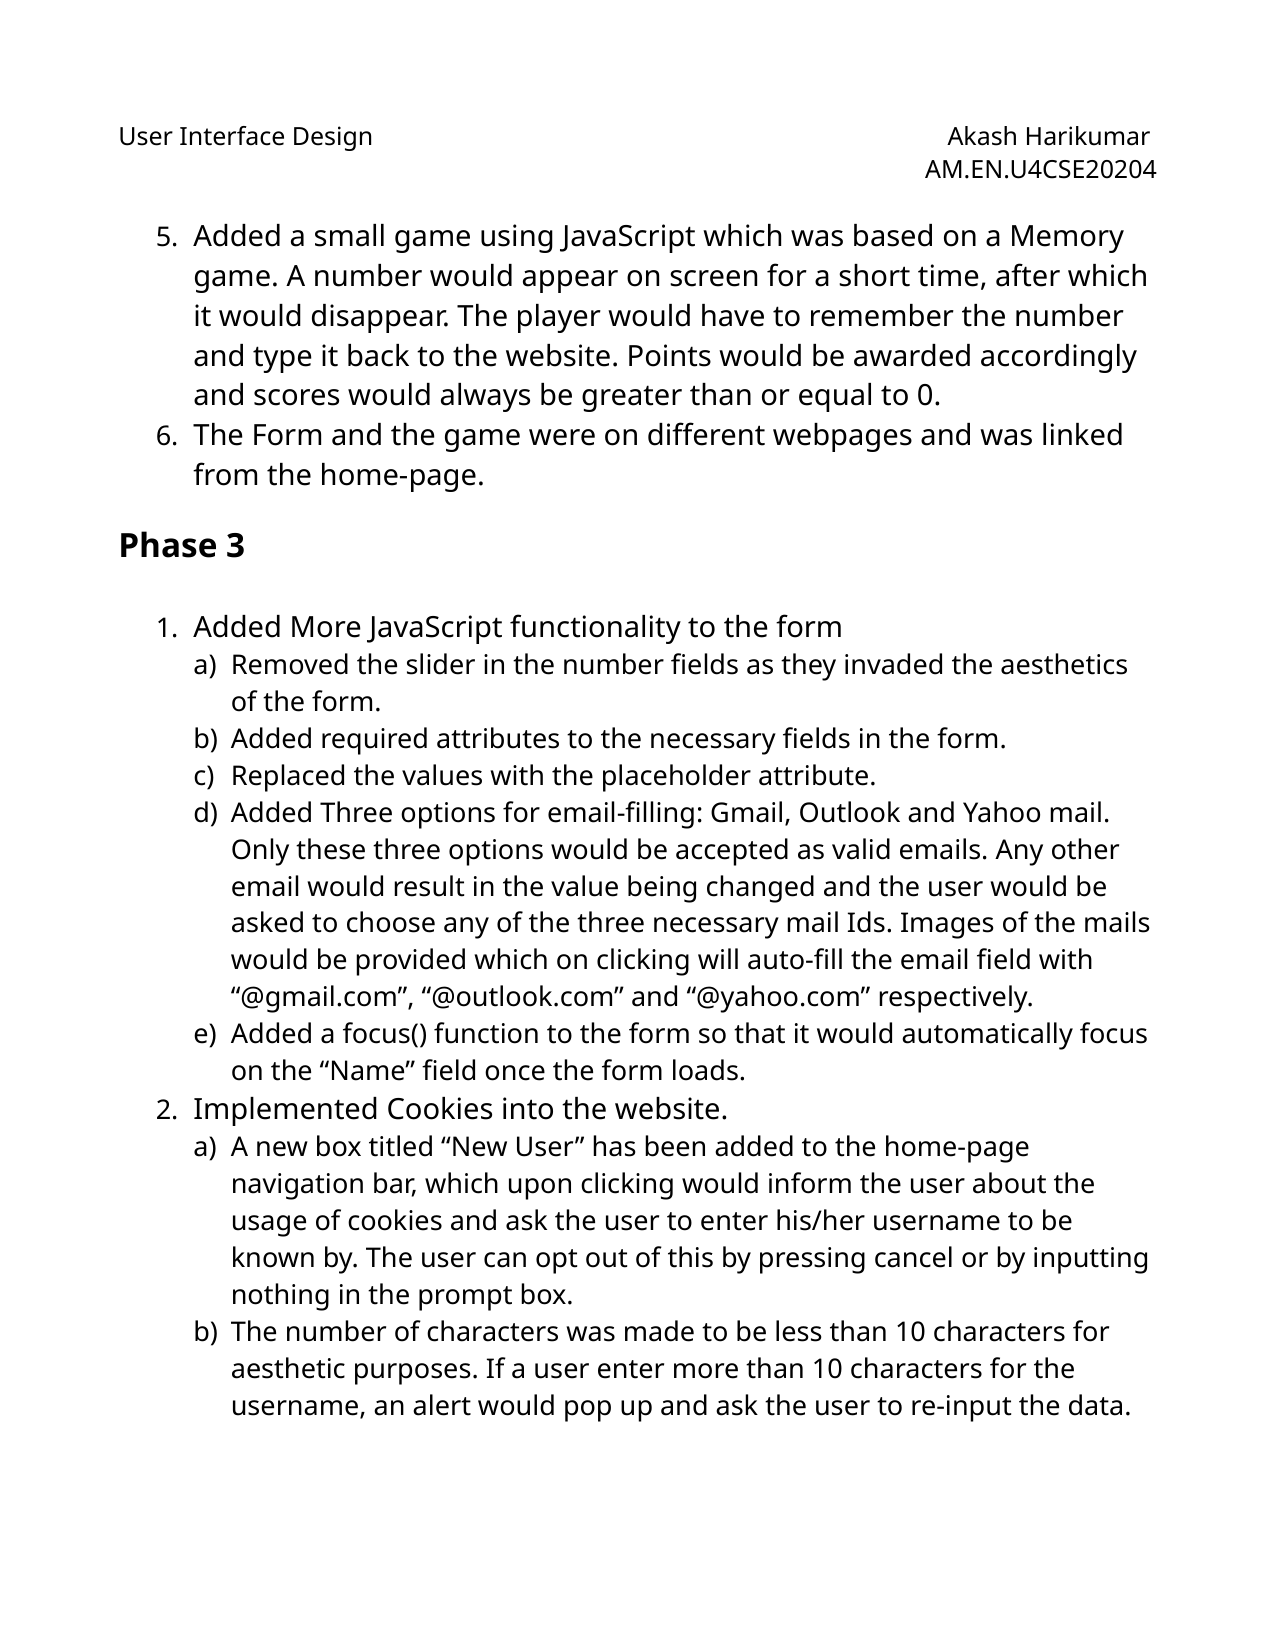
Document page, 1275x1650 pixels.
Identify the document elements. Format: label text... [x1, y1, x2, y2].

text Phase 3 [118, 522, 1157, 568]
list The Form and the game were on different webpages and was linked from the home-page. [156, 414, 1157, 493]
list Replaced the values with the placeholder attribute. [193, 756, 1157, 793]
list Added a small game using JavaScript which was based on a Memory game. A number would appear on screen for a short time, after which it would disappear. The player would have to remember the number and type it back to the website. Points would be awarded accordingly and scores would always be greater than or equal to 0. [156, 216, 1157, 414]
list Added Three options for email-filling: Gmail, Outlook and Yahoo mail. Only these three options would be accepted as valid emails. Any other email would result in the value being changed and the user would be asked to choose any of the three necessary mail Ids. Images of the mails would be provided which on clicking will auto-fill the email field with “@gmail.com”, “@outlook.com” and “@yahoo.com” respectively. [193, 793, 1157, 1014]
list Added required attributes to the necessary fields in the form. [193, 719, 1157, 756]
list Added More JavaScript functionality to the form [156, 606, 1157, 646]
list Added a focus() function to the form so that it would automatically focus on the “Name” field once the form loads. [193, 1014, 1157, 1088]
list Implemented Cookies into the website. [156, 1088, 1157, 1128]
list Removed the slider in the number fields as they invaded the aesthetics of the form. [193, 646, 1157, 719]
list The number of characters was made to be less than 10 characters for aesthetic purposes. If a user enter more than 10 characters for the username, an alert would pop up and ask the user to re-input the data. [193, 1312, 1157, 1423]
list A new box titled “New User” has been added to the home-page navigation bar, which upon clicking would inform the user about the usage of cookies and ask the user to enter his/her username to be known by. The user can opt out of this by pressing cancel or by inputting nothing in the prompt box. [193, 1128, 1157, 1312]
